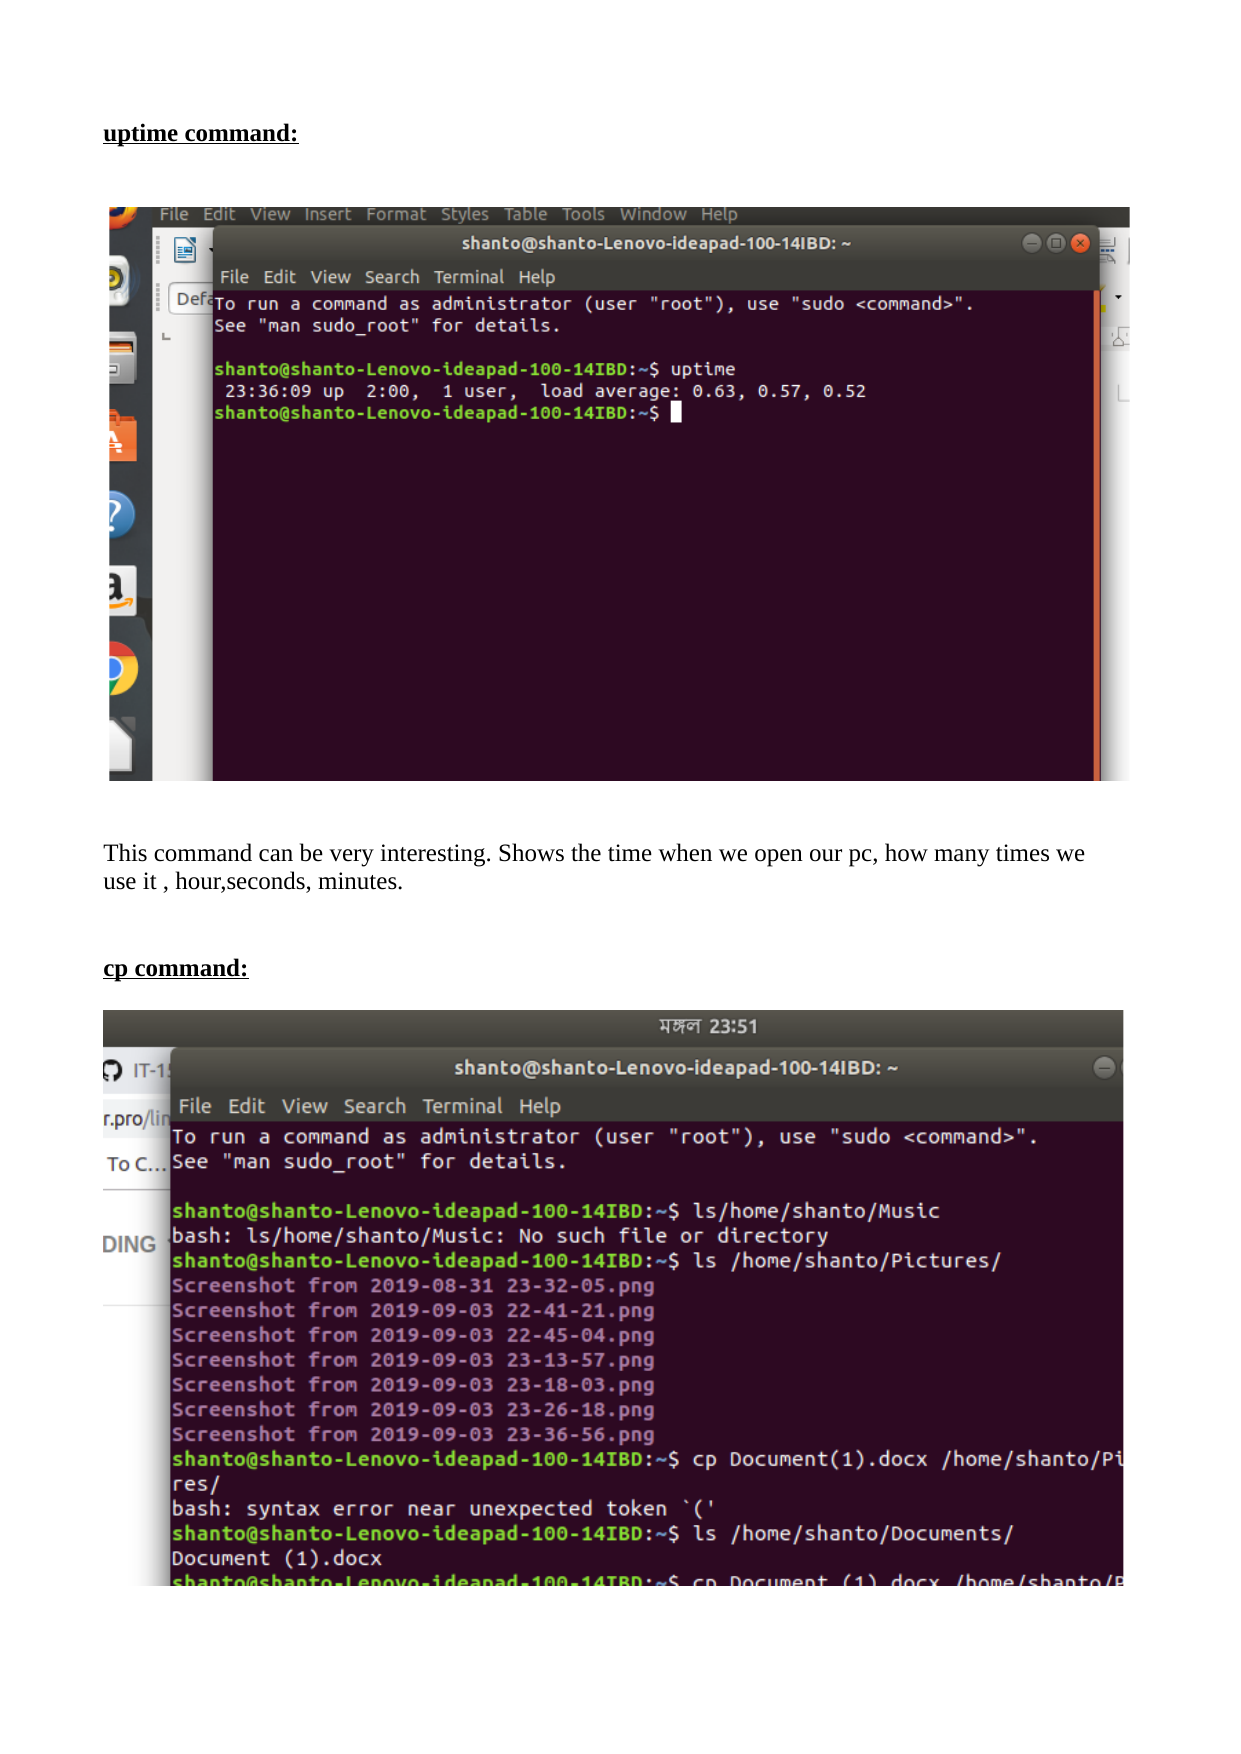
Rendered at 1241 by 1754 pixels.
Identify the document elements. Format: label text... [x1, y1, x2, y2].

text cp command: [103, 953, 1123, 981]
text uptime command: [103, 118, 1123, 147]
text This command can be very interesting. Shows the time when we open our pc, how many times we use it , hour,seconds, minutes. [103, 838, 1123, 895]
picture [103, 1010, 1124, 1586]
picture [109, 207, 1130, 781]
